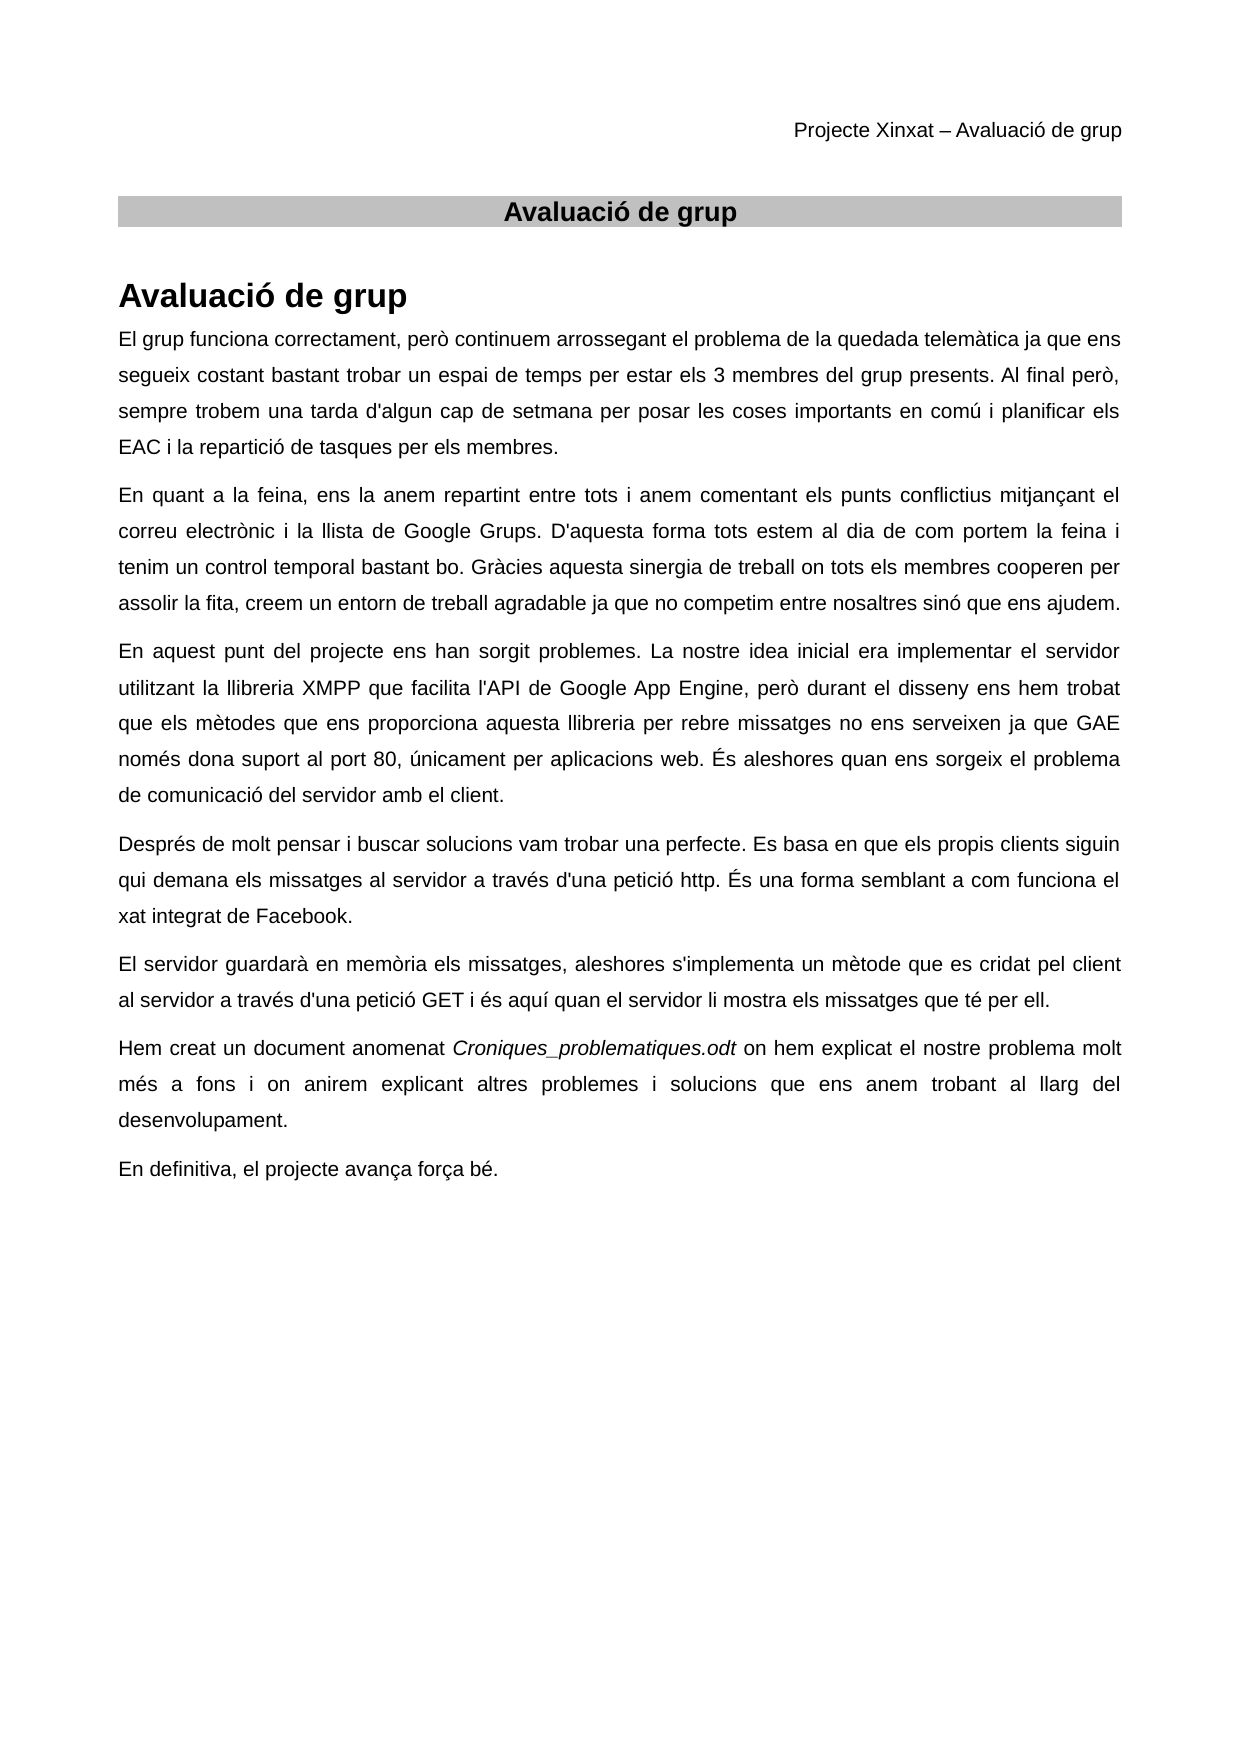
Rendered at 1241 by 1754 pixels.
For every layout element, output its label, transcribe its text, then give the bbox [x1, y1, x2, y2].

text En definitiva, el projecte avança força bé. [118, 1157, 1122, 1181]
text Avaluació de grup [118, 196, 1122, 227]
text En aquest punt del projecte ens han sorgit problemes. La nostre idea inicial era implementar el servidor utilitzant la llibreria XMPP que facilita l'API de Google App Engine, però durant el disseny ens hem trobat que els mètodes que ens proporciona aquesta llibreria per rebre missatges no ens serveixen ja que GAE només dona suport al port 80, únicament per aplicacions web. És aleshores quan ens sorgeix el problema de comunicació del servidor amb el client. [118, 639, 1122, 807]
text En quant a la feina, ens la anem repartint entre tots i anem comentant els punts conflictius mitjançant el correu electrònic i la llista de Google Grups. D'aquesta forma tots estem al dia de com portem la feina i tenim un control temporal bastant bo. Gràcies aquesta sinergia de treball on tots els membres cooperen per assolir la fita, creem un entorn de treball agradable ja que no competim entre nosaltres sinó que ens ajudem. [118, 483, 1122, 615]
text Hem creat un document anomenat Croniques_problematiques.odt on hem explicat el nostre problema molt més a fons i on anirem explicant altres problemes i solucions que ens anem trobant al llarg del desenvolupament. [118, 1036, 1122, 1132]
text El servidor guardarà en memòria els missatges, aleshores s'implementa un mètode que es cridat pel client al servidor a través d'una petició GET i és aquí quan el servidor li mostra els missatges que té per ell. [118, 952, 1122, 1012]
subtitle Avaluació de grup [118, 276, 1122, 314]
text Després de molt pensar i buscar solucions vam trobar una perfecte. Es basa en que els propis clients siguin qui demana els missatges al servidor a través d'una petició http. És una forma semblant a com funciona el xat integrat de Facebook. [118, 832, 1122, 927]
text El grup funciona correctament, però continuem arrossegant el problema de la quedada telemàtica ja que ens segueix costant bastant trobar un espai de temps per estar els 3 membres del grup presents. Al final però, sempre trobem una tarda d'algun cap de setmana per posar les coses importants en comú i planificar els EAC i la repartició de tasques per els membres. [118, 327, 1122, 459]
